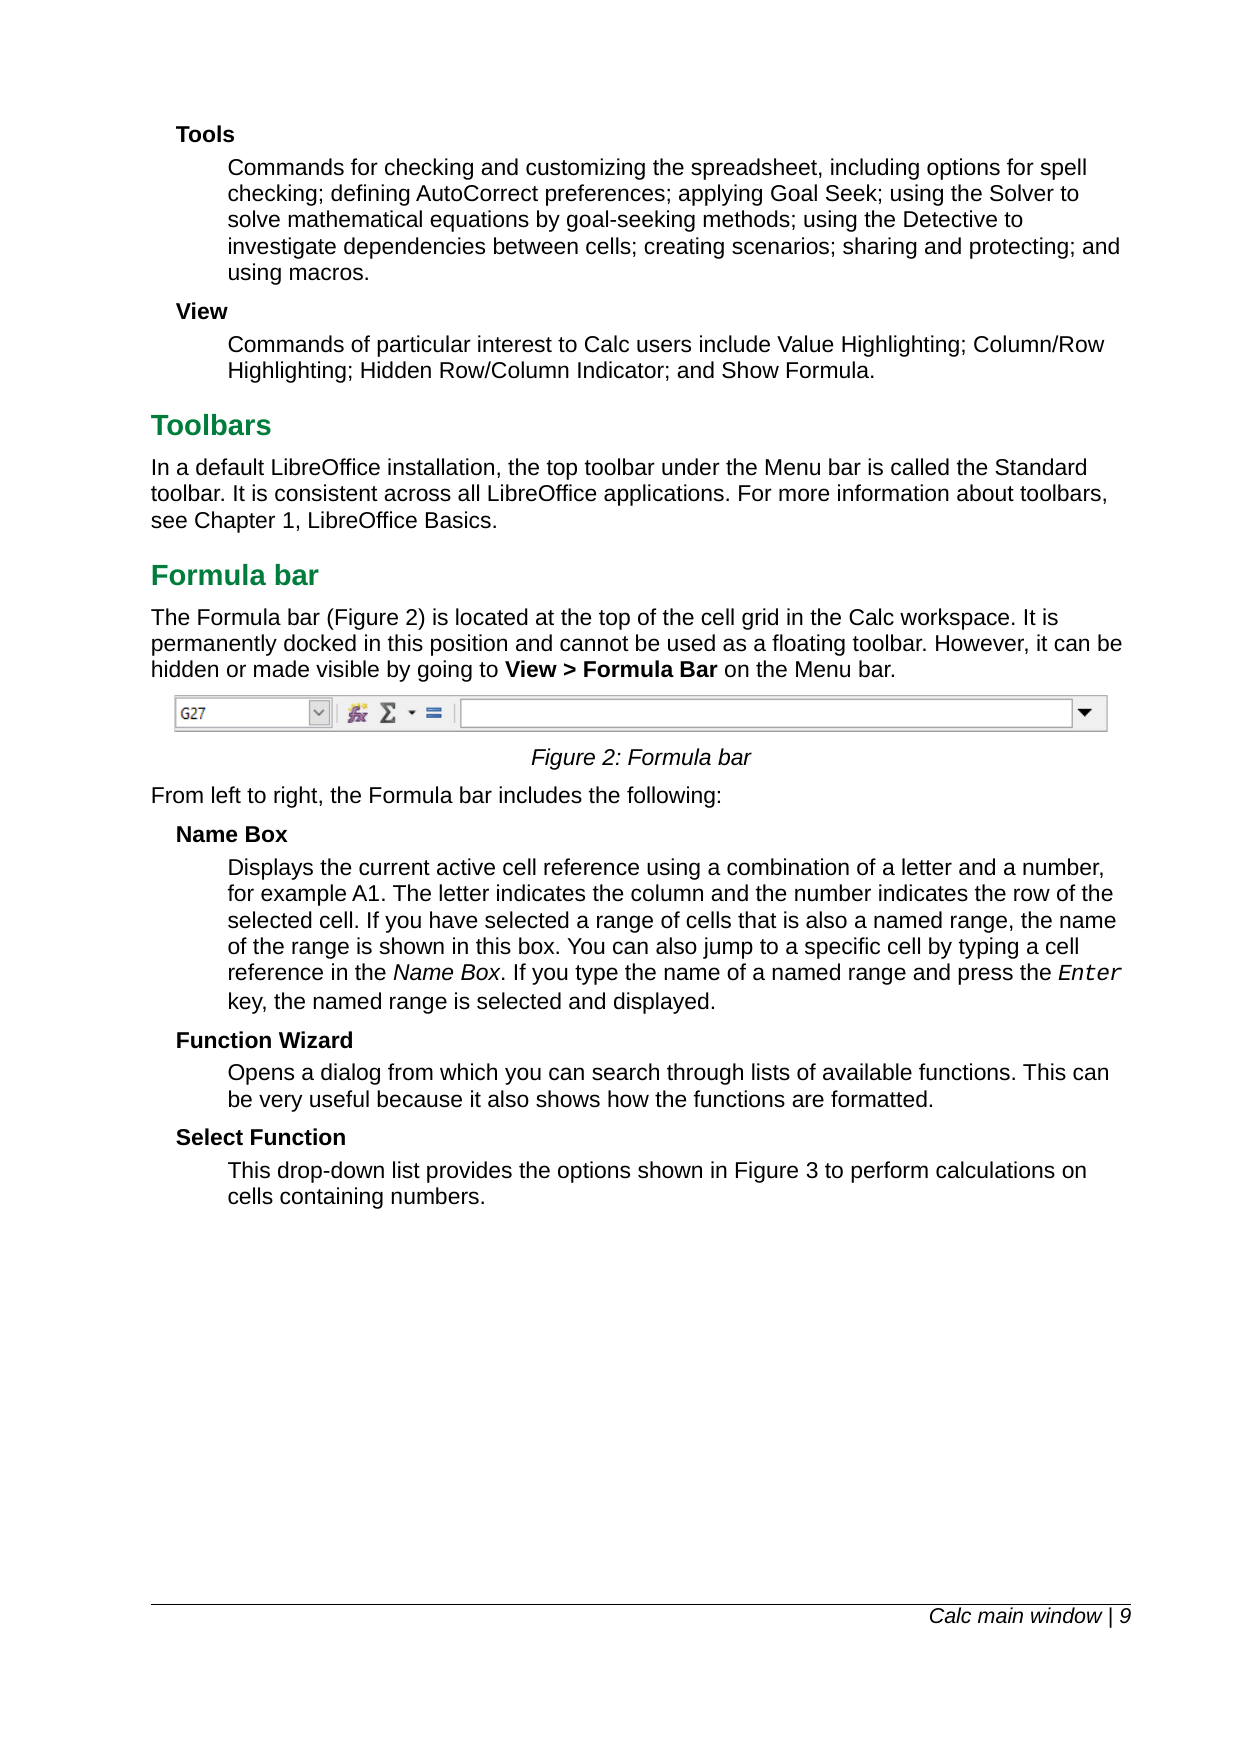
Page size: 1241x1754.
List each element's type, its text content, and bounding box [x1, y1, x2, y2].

text Displays the current active cell reference using a combination of a letter and a number, for example A1. The letter indicates the column and the number indicates the row of the selected cell. If you have selected a range of cells that is also a named range, the name of the range is shown in this box. You can also jump to a specific cell by typing a cell reference in the Name Box. If you type the name of a named range and press the Enter key, the named range is selected and displayed. [227, 854, 1131, 1014]
text View [176, 298, 1131, 324]
text The Formula bar (Figure 2) is located at the top of the cell grid in the Calc workspace. It is permanently docked in this position and cannot be used as a floating toolbar. However, it can be hidden or made visible by going to View > Formula Bar on the Menu bar. [151, 604, 1131, 683]
subtitle Formula bar [151, 558, 1131, 591]
text Commands for checking and customizing the spreadsheet, including options for spell checking; defining AutoCorrect preferences; applying Goal Seek; using the Solver to solve mathematical equations by goal-seeking methods; using the Detective to investigate dependencies between cells; creating scenarios; sharing and protecting; and using macros. [227, 154, 1131, 285]
text Function Wizard [176, 1027, 1131, 1053]
picture [174, 695, 1108, 732]
list From left to right, the Formula bar includes the following: [151, 782, 1131, 809]
text This drop-down list provides the options shown in Figure 3 to perform calculations on cells containing numbers. [227, 1157, 1131, 1210]
text Opens a dialog from which you can search through lists of available functions. This can be very useful because it also shows how the functions are formatted. [227, 1059, 1131, 1112]
text Figure 2: Formula bar [174, 744, 1108, 770]
text Select Function [176, 1124, 1131, 1151]
text Name Box [176, 821, 1131, 848]
text Tools [176, 121, 1131, 147]
text Commands of particular interest to Calc users include Value Highlighting; Column/Row Highlighting; Hidden Row/Column Indicator; and Show Formula. [227, 331, 1131, 383]
subtitle Toolbars [151, 408, 1131, 442]
text In a default LibreOffice installation, the top toolbar under the Menu bar is called the Standard toolbar. It is consistent across all LibreOffice applications. For more information about toolbars, see Chapter 1, LibreOffice Basics. [151, 454, 1131, 533]
